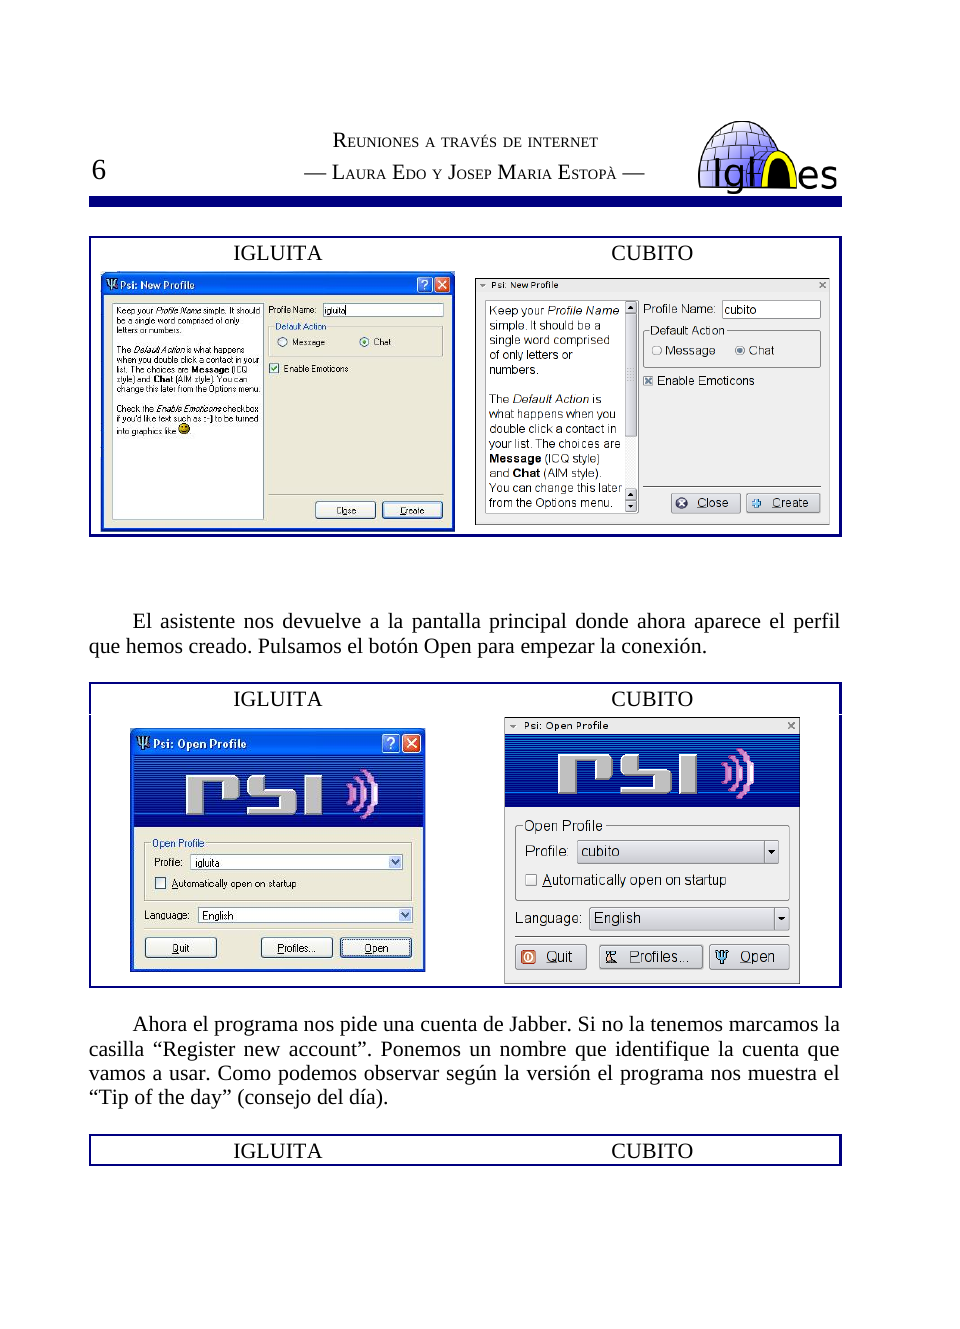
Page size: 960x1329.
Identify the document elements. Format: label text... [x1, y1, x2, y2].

table_header CUBITO [465, 238, 839, 268]
table_cell [465, 715, 839, 986]
table_cell [465, 268, 839, 534]
picture [475, 278, 830, 525]
table_header CUBITO [465, 1136, 839, 1164]
table_header IGLUITA [91, 1136, 465, 1164]
picture [698, 121, 837, 194]
picture [504, 717, 800, 984]
table_header CUBITO [465, 684, 839, 714]
table_cell [91, 268, 465, 534]
table_cell [91, 715, 465, 986]
picture [130, 728, 426, 972]
table_header IGLUITA [91, 684, 465, 714]
text El asistente nos devuelve a la pantalla principal donde ahora aparece el perfil que hemos creado. Pulsamos el botón Open para empezar la conexión. [88, 609, 842, 658]
table_header IGLUITA [91, 238, 465, 268]
picture [100, 271, 455, 532]
text Ahora el programa nos pide una cuenta de Jabber. Si no la tenemos marcamos la casilla “Register new account”. Ponemos un nombre que identifique la cuenta que vamos a usar. Como podemos observar según la versión el programa nos muestra el “Tip of the day” (consejo del día). [88, 1012, 842, 1109]
